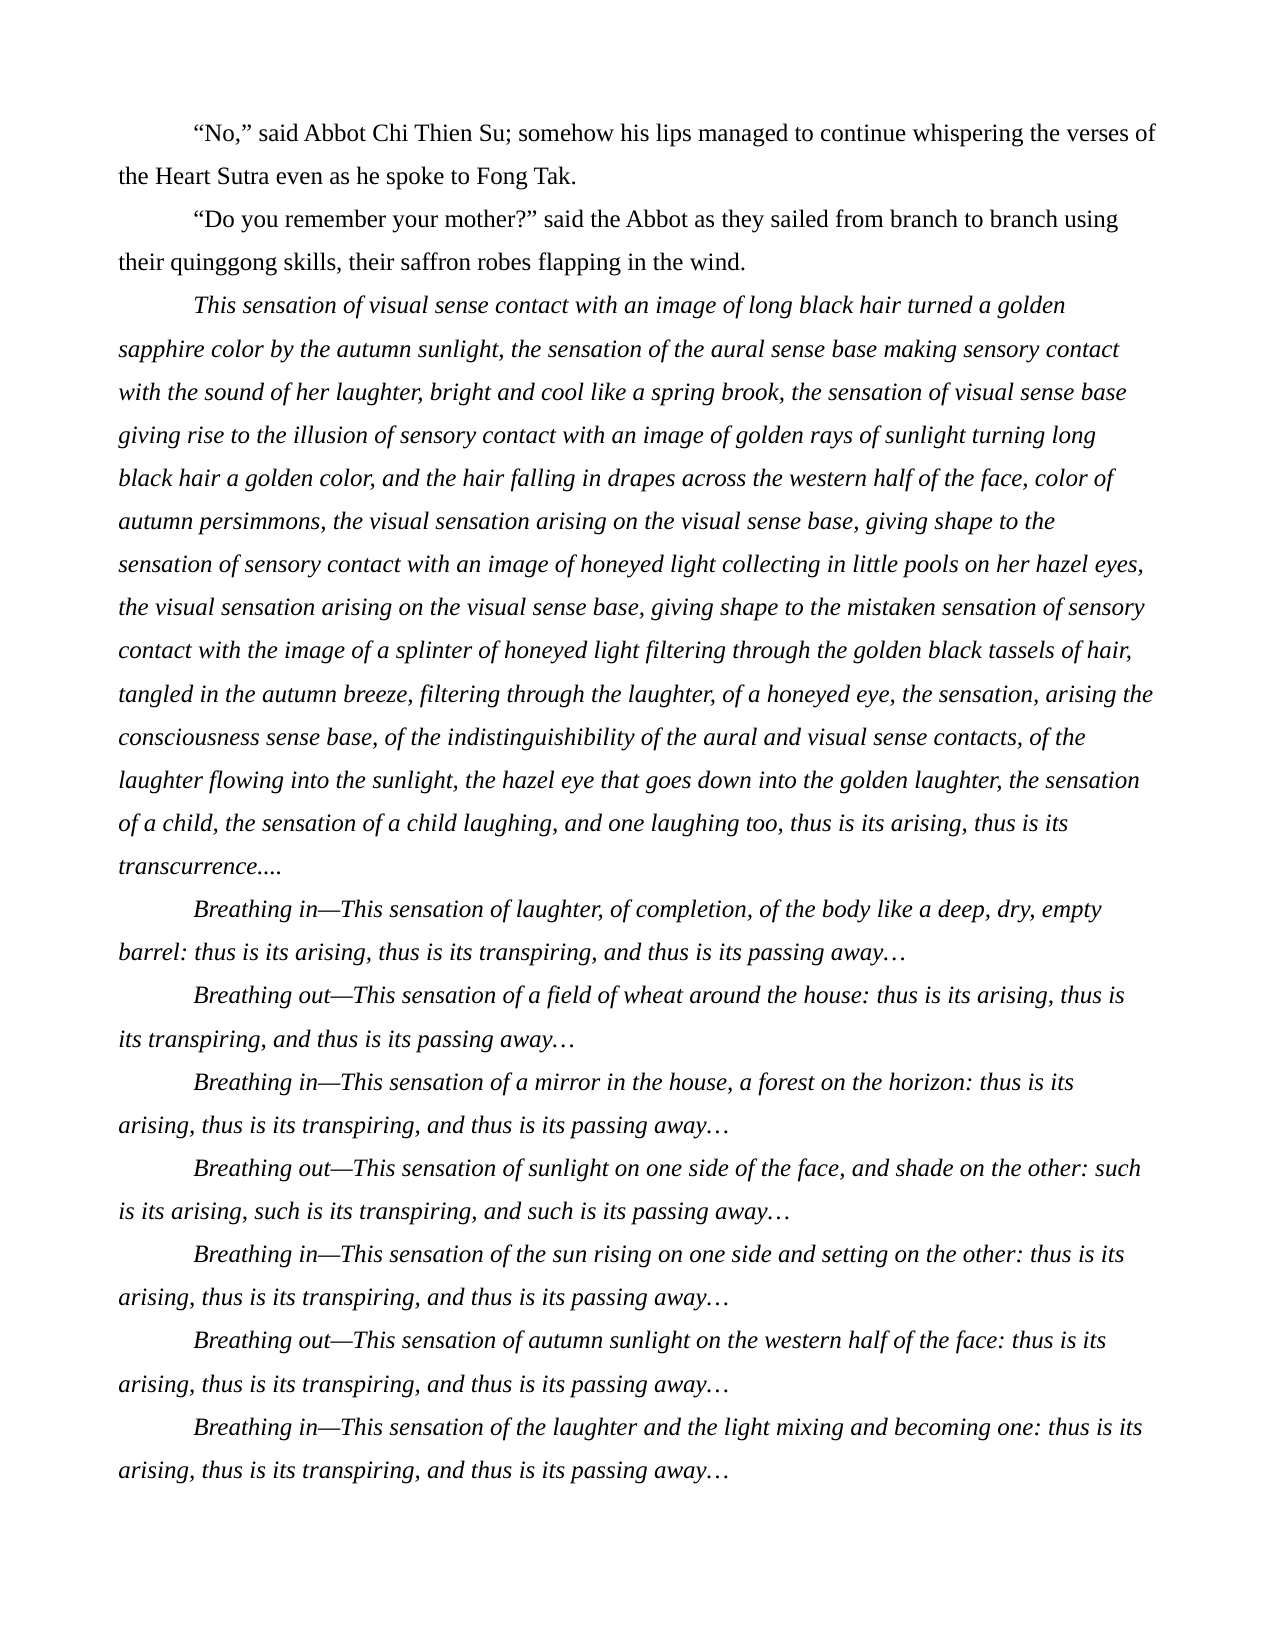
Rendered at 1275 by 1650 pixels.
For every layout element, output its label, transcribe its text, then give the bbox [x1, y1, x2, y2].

text Breathing out—This sensation of a field of wheat around the house: thus is its arising, thus is its transpiring, and thus is its passing away… [118, 981, 1157, 1052]
text Breathing out—This sensation of sunlight on one side of the face, and shade on the other: such is its arising, such is its transpiring, and such is its passing away… [118, 1153, 1157, 1225]
text This sensation of visual sense contact with an image of long black hair turned a golden sapphire color by the autumn sunlight, the sensation of the aural sense base making sensory contact with the sound of her laughter, bright and cool like a spring brook, the sensation of visual sense base giving rise to the illusion of sensory contact with an image of golden rays of sunlight turning long black hair a golden color, and the hair falling in drapes across the western half of the face, color of autumn persimmons, the visual sensation arising on the visual sense base, giving shape to the sensation of sensory contact with an image of honeyed light collecting in little pools on her hazel eyes, the visual sensation arising on the visual sense base, giving shape to the mistaken sensation of sensory contact with the image of a splinter of honeyed light filtering through the golden black tassels of hair, tangled in the autumn breeze, filtering through the laughter, of a honeyed eye, the sensation, arising the consciousness sense base, of the indistinguishibility of the aural and visual sense contacts, of the laughter flowing into the sunlight, the hazel eye that goes down into the golden laughter, the sensation of a child, the sensation of a child laughing, and one laughing too, thus is its arising, thus is its transcurrence.... [118, 291, 1157, 880]
text Breathing in—This sensation of laughter, of completion, of the body like a deep, dry, empty barrel: thus is its arising, thus is its transpiring, and thus is its passing away… [118, 894, 1157, 966]
text Breathing in—This sensation of the sun rising on one side and setting on the other: thus is its arising, thus is its transpiring, and thus is its passing away… [118, 1239, 1157, 1311]
text “Do you remember your mother?” said the Abbot as they sailed from branch to branch using their quinggong skills, their saffron robes flapping in the wind. [118, 204, 1157, 276]
text Breathing out—This sensation of autumn sunlight on the western half of the face: thus is its arising, thus is its transpiring, and thus is its passing away… [118, 1326, 1157, 1397]
text Breathing in—This sensation of the laughter and the light mixing and becoming one: thus is its arising, thus is its transpiring, and thus is its passing away… [118, 1412, 1157, 1484]
text Breathing in—This sensation of a mirror in the house, a forest on the horizon: thus is its arising, thus is its transpiring, and thus is its passing away… [118, 1067, 1157, 1139]
text “No,” said Abbot Chi Thien Su; somehow his lips managed to continue whispering the verses of the Heart Sutra even as he spoke to Fong Tak. [118, 118, 1157, 190]
